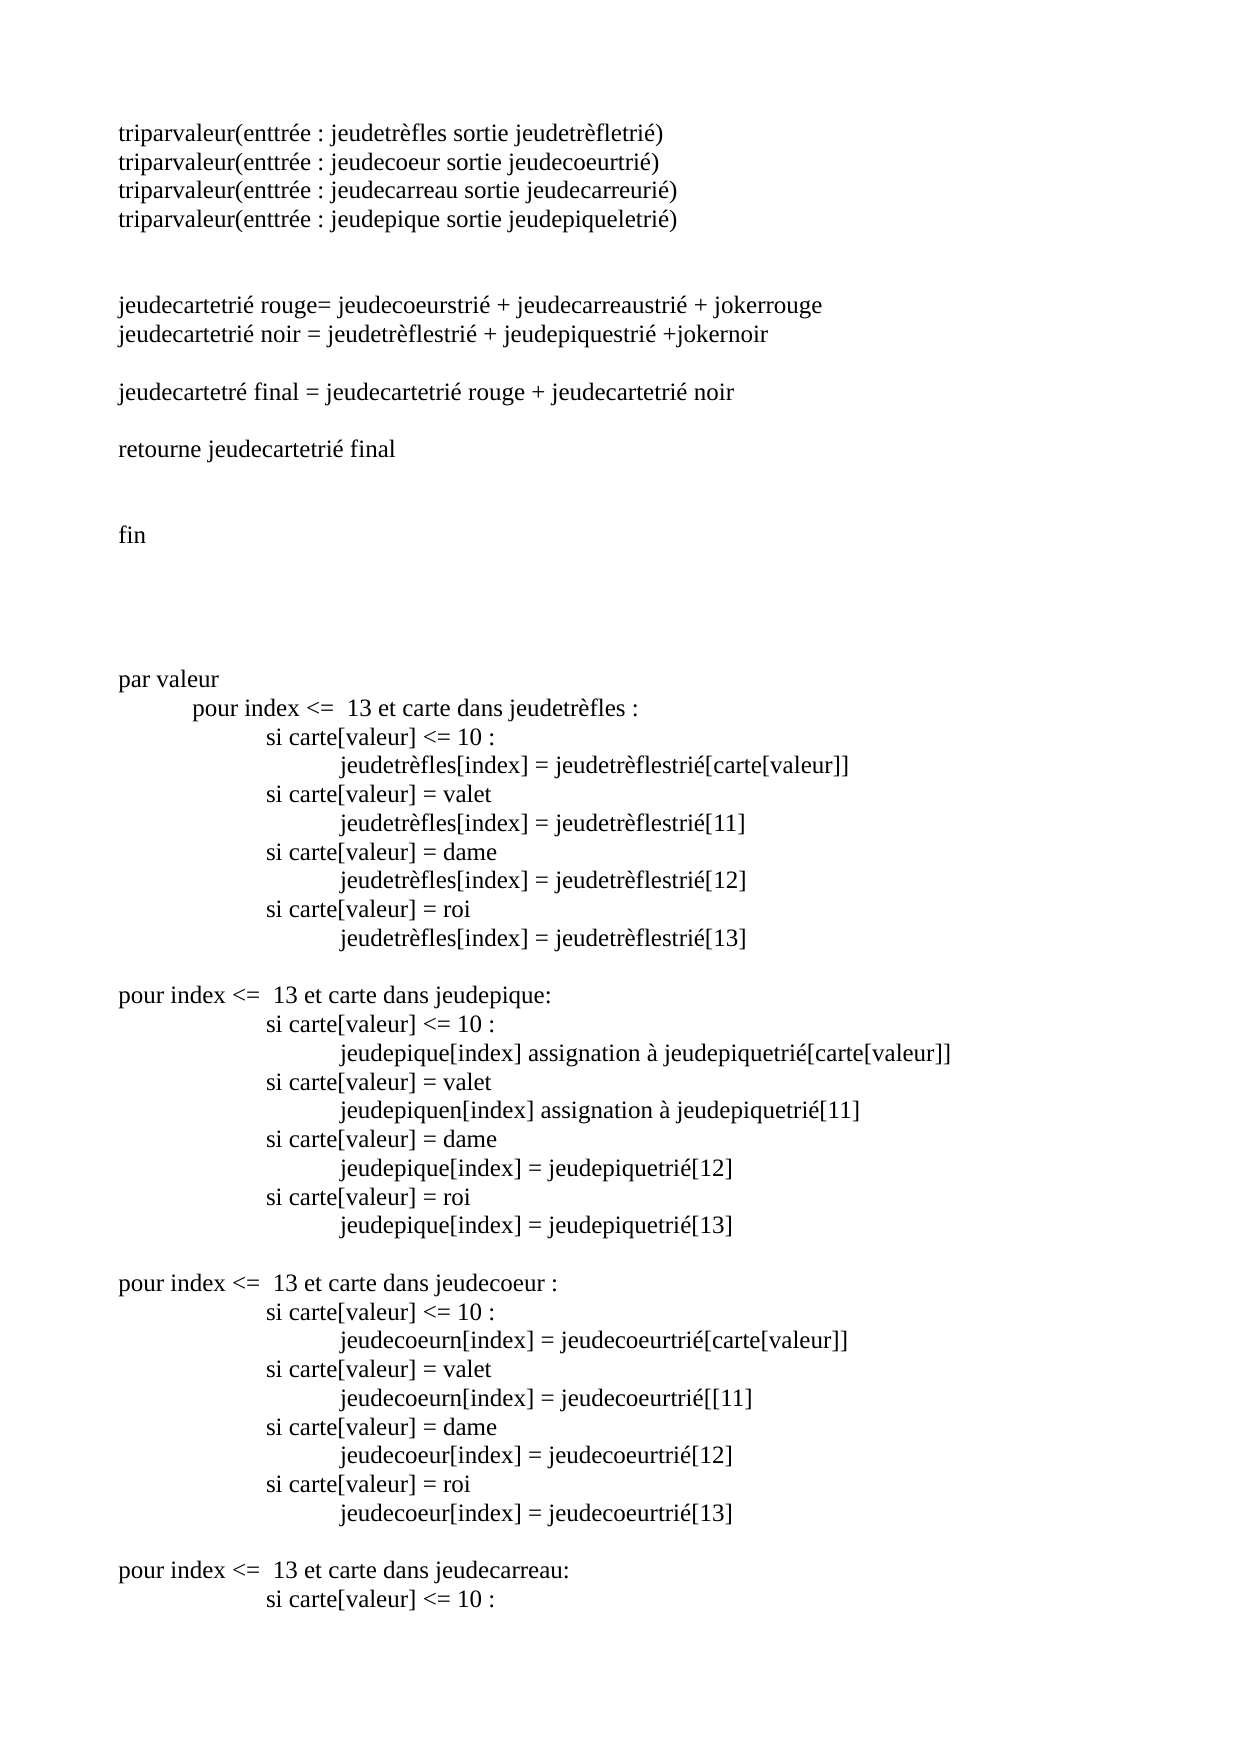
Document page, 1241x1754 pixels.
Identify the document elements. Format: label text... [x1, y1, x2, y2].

text si carte[valeur] = dame [118, 1412, 1122, 1441]
text jeudetrèfles[index] = jeudetrèflestrié[carte[valeur]] [118, 751, 1122, 779]
text fin [118, 521, 1122, 549]
text si carte[valeur] = roi [118, 894, 1122, 923]
text jeudecartetrié noir = jeudetrèflestrié + jeudepiquestrié +jokernoir [118, 319, 1122, 348]
text si carte[valeur] = dame [118, 1124, 1122, 1153]
text si carte[valeur] <= 10 : [118, 1009, 1122, 1038]
text jeudecoeur[index] = jeudecoeurtrié[12] [118, 1441, 1122, 1469]
text triparvaleur(enttrée : jeudetrèfles sortie jeudetrèfletrié) [118, 118, 1122, 147]
text triparvaleur(enttrée : jeudepique sortie jeudepiqueletrié) [118, 204, 1122, 233]
text si carte[valeur] = roi [118, 1469, 1122, 1498]
text retourne jeudecartetrié final [118, 434, 1122, 463]
text jeudetrèfles[index] = jeudetrèflestrié[13] [118, 923, 1122, 952]
text jeudecartetrié rouge= jeudecoeurstrié + jeudecarreaustrié + jokerrouge [118, 291, 1122, 319]
text jeudetrèfles[index] = jeudetrèflestrié[12] [118, 866, 1122, 894]
text jeudecoeur[index] = jeudecoeurtrié[13] [118, 1498, 1122, 1527]
text si carte[valeur] = roi [118, 1182, 1122, 1211]
text jeudepique[index] = jeudepiquetrié[13] [118, 1211, 1122, 1239]
text jeudepiquen[index] assignation à jeudepiquetrié[11] [118, 1096, 1122, 1124]
text triparvaleur(enttrée : jeudecarreau sortie jeudecarreurié) [118, 176, 1122, 204]
text si carte[valeur] = valet [118, 1067, 1122, 1096]
text triparvaleur(enttrée : jeudecoeur sortie jeudecoeurtrié) [118, 147, 1122, 176]
text pour index <= 13 et carte dans jeudetrèfles : [118, 693, 1122, 722]
text jeudecartetré final = jeudecartetrié rouge + jeudecartetrié noir [118, 377, 1122, 406]
text si carte[valeur] <= 10 : [118, 1584, 1122, 1613]
text pour index <= 13 et carte dans jeudecarreau: [118, 1556, 1122, 1584]
text si carte[valeur] = valet [118, 779, 1122, 808]
text si carte[valeur] <= 10 : [118, 722, 1122, 751]
text si carte[valeur] = dame [118, 837, 1122, 866]
text jeudecoeurn[index] = jeudecoeurtrié[carte[valeur]] [118, 1326, 1122, 1354]
text pour index <= 13 et carte dans jeudecoeur : [118, 1268, 1122, 1297]
text par valeur [118, 664, 1122, 693]
text jeudepique[index] = jeudepiquetrié[12] [118, 1153, 1122, 1182]
text jeudetrèfles[index] = jeudetrèflestrié[11] [118, 808, 1122, 837]
text jeudecoeurn[index] = jeudecoeurtrié[[11] [118, 1383, 1122, 1412]
text jeudepique[index] assignation à jeudepiquetrié[carte[valeur]] [118, 1038, 1122, 1067]
text si carte[valeur] <= 10 : [118, 1297, 1122, 1326]
text pour index <= 13 et carte dans jeudepique: [118, 981, 1122, 1009]
text si carte[valeur] = valet [118, 1354, 1122, 1383]
